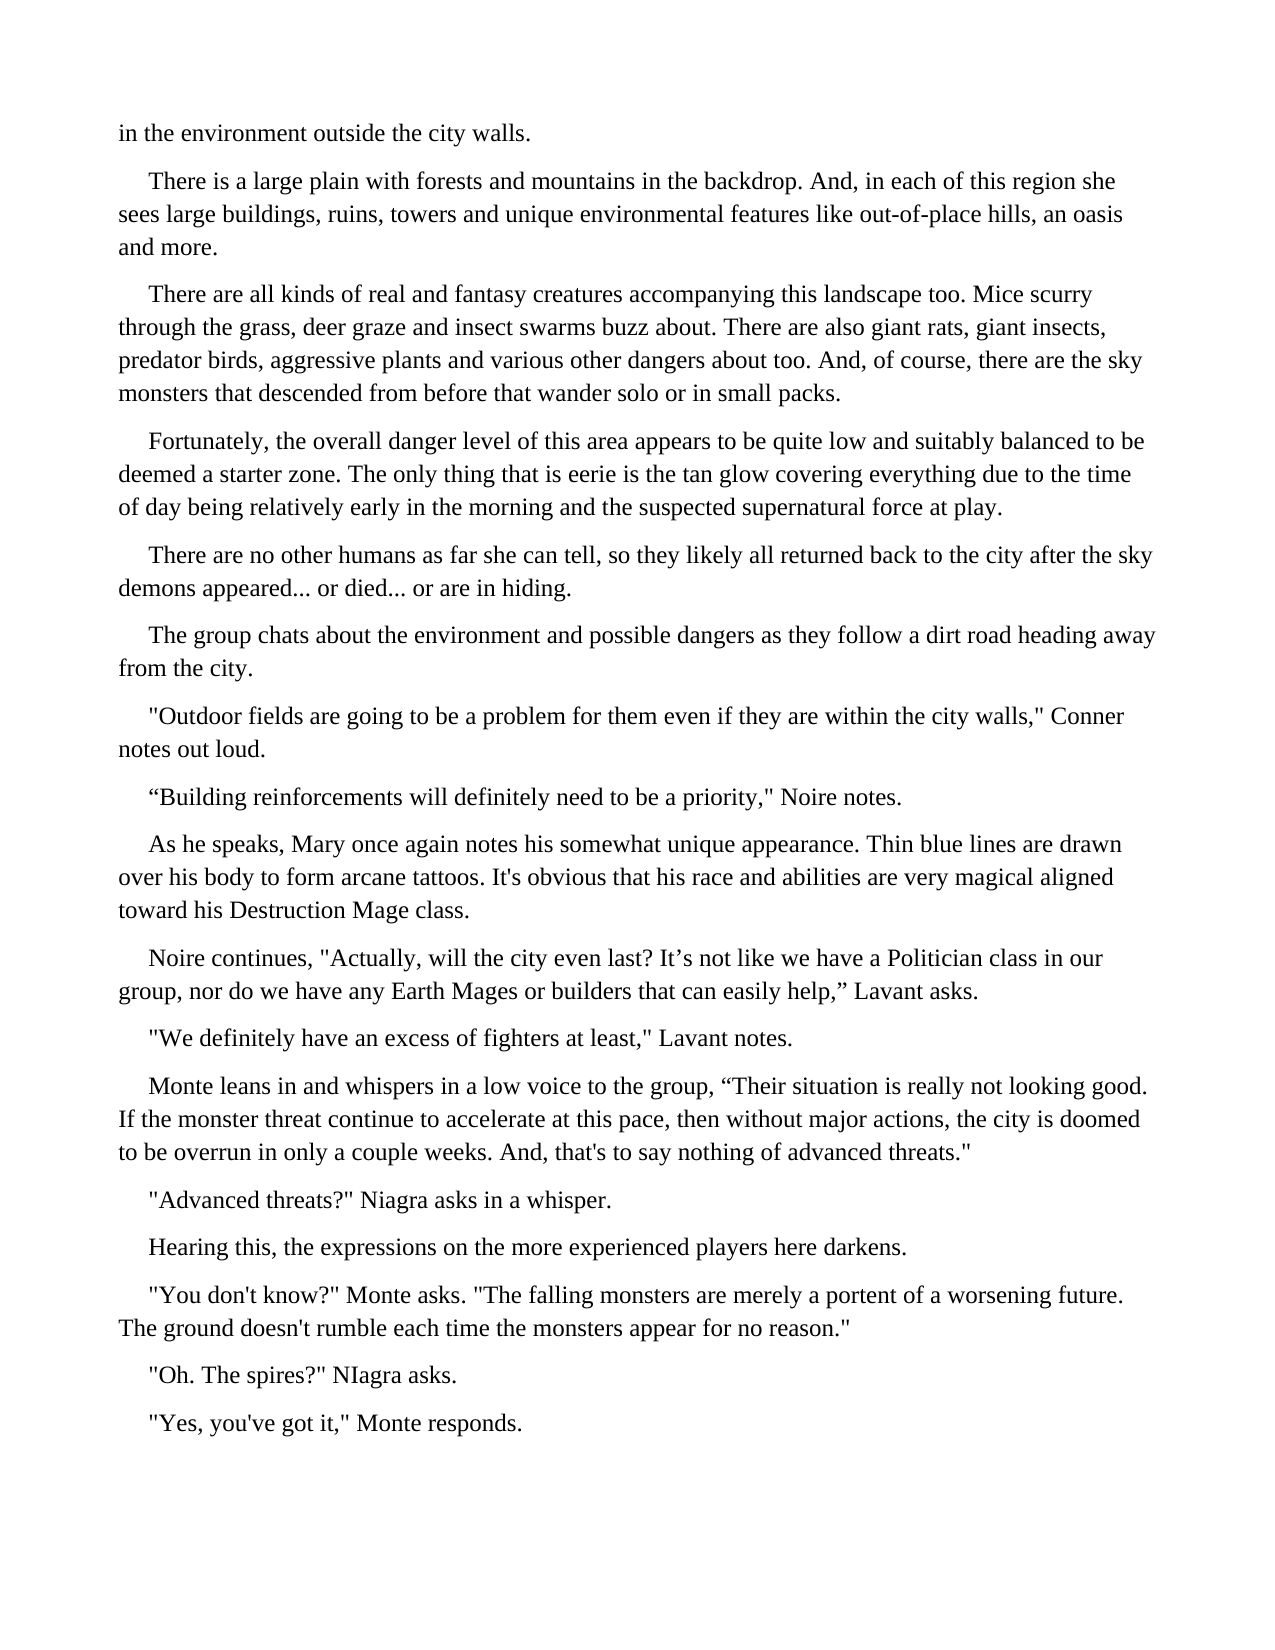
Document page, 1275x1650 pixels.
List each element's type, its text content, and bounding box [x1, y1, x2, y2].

text "Oh. The spires?" NIagra asks. [118, 1361, 1157, 1389]
text There are all kinds of real and fantasy creatures accompanying this landscape too. Mice scurry through the grass, deer graze and insect swarms buzz about. There are also giant rats, giant insects, predator birds, aggressive plants and various other dangers about too. And, of course, there are the sky monsters that descended from before that wander solo or in small packs. [118, 279, 1157, 407]
text Hearing this, the expressions on the more experienced players here darkens. [118, 1232, 1157, 1261]
text "Outdoor fields are going to be a problem for them even if they are within the city walls," Conner notes out loud. [118, 701, 1157, 763]
text There is a large plain with forests and mountains in the backdrop. And, in each of this region she sees large buildings, ruins, towers and unique environmental features like out-of-place hills, an oasis and more. [118, 166, 1157, 261]
text in the environment outside the city walls. [118, 118, 1157, 147]
text As he speaks, Mary once again notes his somewhat unique appearance. Thin blue lines are drawn over his body to form arcane tattoos. It's obvious that his race and abilities are very magical aligned toward his Destruction Mage class. [118, 829, 1157, 924]
text “Building reinforcements will definitely need to be a priority," Noire notes. [118, 782, 1157, 810]
text Monte leans in and whispers in a low voice to the group, “Their situation is really not looking good. If the monster threat continue to accelerate at this pace, then without major actions, the city is doomed to be overrun in only a couple weeks. And, that's to say nothing of advanced threats." [118, 1071, 1157, 1166]
text Fortunately, the overall danger level of this area appears to be quite low and suitably balanced to be deemed a starter zone. The only thing that is eerie is the tan glow covering everything due to the time of day being relatively early in the morning and the suspected supernatural force at play. [118, 426, 1157, 521]
text "Yes, you've got it," Monte responds. [118, 1408, 1157, 1437]
text "We definitely have an excess of fighters at least," Lavant notes. [118, 1023, 1157, 1052]
text "You don't know?" Monte asks. "The falling monsters are merely a portent of a worsening future. The ground doesn't rumble each time the monsters appear for no reason." [118, 1280, 1157, 1342]
text "Advanced threats?" Niagra asks in a whisper. [118, 1185, 1157, 1213]
text There are no other humans as far she can tell, so they likely all returned back to the city after the sky demons appeared... or died... or are in hiding. [118, 540, 1157, 601]
text Noire continues, "Actually, will the city even last? It’s not like we have a Politician class in our group, nor do we have any Earth Mages or builders that can easily help,” Lavant asks. [118, 943, 1157, 1004]
text The group chats about the environment and possible dangers as they follow a dirt road heading away from the city. [118, 620, 1157, 682]
